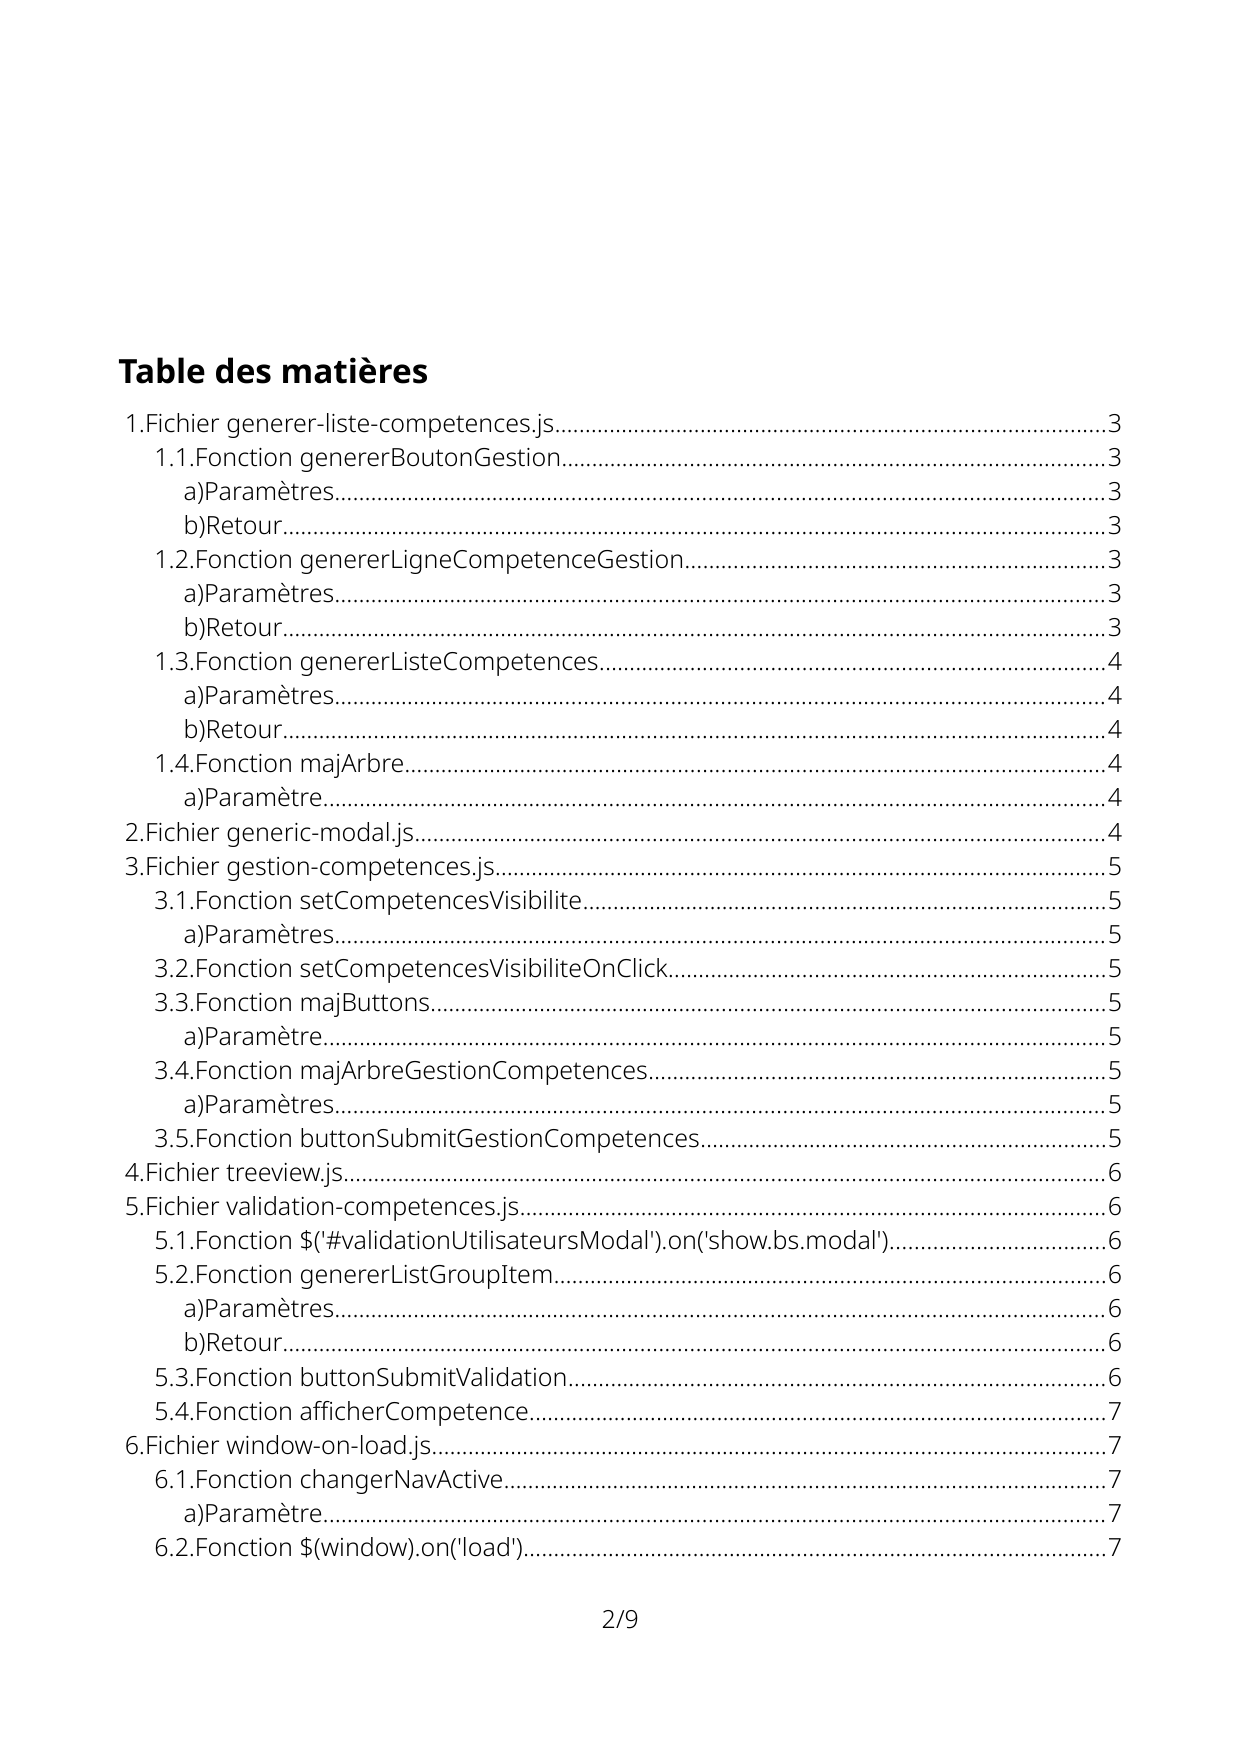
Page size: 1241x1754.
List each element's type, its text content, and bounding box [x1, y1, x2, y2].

text 1.3.Fonction genererListeCompetences 4 [148, 644, 1122, 678]
text 5.4.Fonction afficherCompetence 7 [148, 1393, 1122, 1427]
text a)Paramètres 6 [177, 1291, 1122, 1325]
text 1.4.Fonction majArbre 4 [148, 746, 1122, 780]
text 1.2.Fonction genererLigneCompetenceGestion 3 [148, 542, 1122, 576]
text b)Retour 4 [177, 712, 1122, 746]
text 3.Fichier gestion-competences.js 5 [118, 848, 1122, 882]
text a)Paramètre 7 [177, 1495, 1122, 1529]
text a)Paramètres 5 [177, 1087, 1122, 1121]
text 3.1.Fonction setCompetencesVisibilite 5 [148, 882, 1122, 916]
text 1.Fichier generer-liste-competences.js 3 [118, 405, 1122, 439]
text a)Paramètre 5 [177, 1018, 1122, 1053]
text b)Retour 3 [177, 508, 1122, 542]
text 6.1.Fonction changerNavActive 7 [148, 1461, 1122, 1495]
text a)Paramètres 3 [177, 576, 1122, 610]
text b)Retour 3 [177, 610, 1122, 644]
text a)Paramètres 3 [177, 473, 1122, 508]
text 1.1.Fonction genererBoutonGestion 3 [148, 439, 1122, 473]
text 5.3.Fonction buttonSubmitValidation 6 [148, 1359, 1122, 1393]
subtitle Table des matières [118, 347, 1122, 393]
text 3.4.Fonction majArbreGestionCompetences 5 [148, 1053, 1122, 1087]
text a)Paramètres 4 [177, 678, 1122, 712]
text 5.Fichier validation-competences.js 6 [118, 1189, 1122, 1223]
text 4.Fichier treeview.js 6 [118, 1155, 1122, 1189]
text 5.1.Fonction $('#validationUtilisateursModal').on('show.bs.modal') 6 [148, 1223, 1122, 1257]
text a)Paramètre 4 [177, 780, 1122, 814]
text 6.Fichier window-on-load.js 7 [118, 1427, 1122, 1461]
text 5.2.Fonction genererListGroupItem 6 [148, 1257, 1122, 1291]
text 6.2.Fonction $(window).on('load') 7 [148, 1529, 1122, 1563]
text 3.5.Fonction buttonSubmitGestionCompetences 5 [148, 1121, 1122, 1155]
text a)Paramètres 5 [177, 916, 1122, 950]
text 3.2.Fonction setCompetencesVisibiliteOnClick 5 [148, 950, 1122, 984]
text 3.3.Fonction majButtons 5 [148, 984, 1122, 1018]
text b)Retour 6 [177, 1325, 1122, 1359]
text 2.Fichier generic-modal.js 4 [118, 814, 1122, 848]
